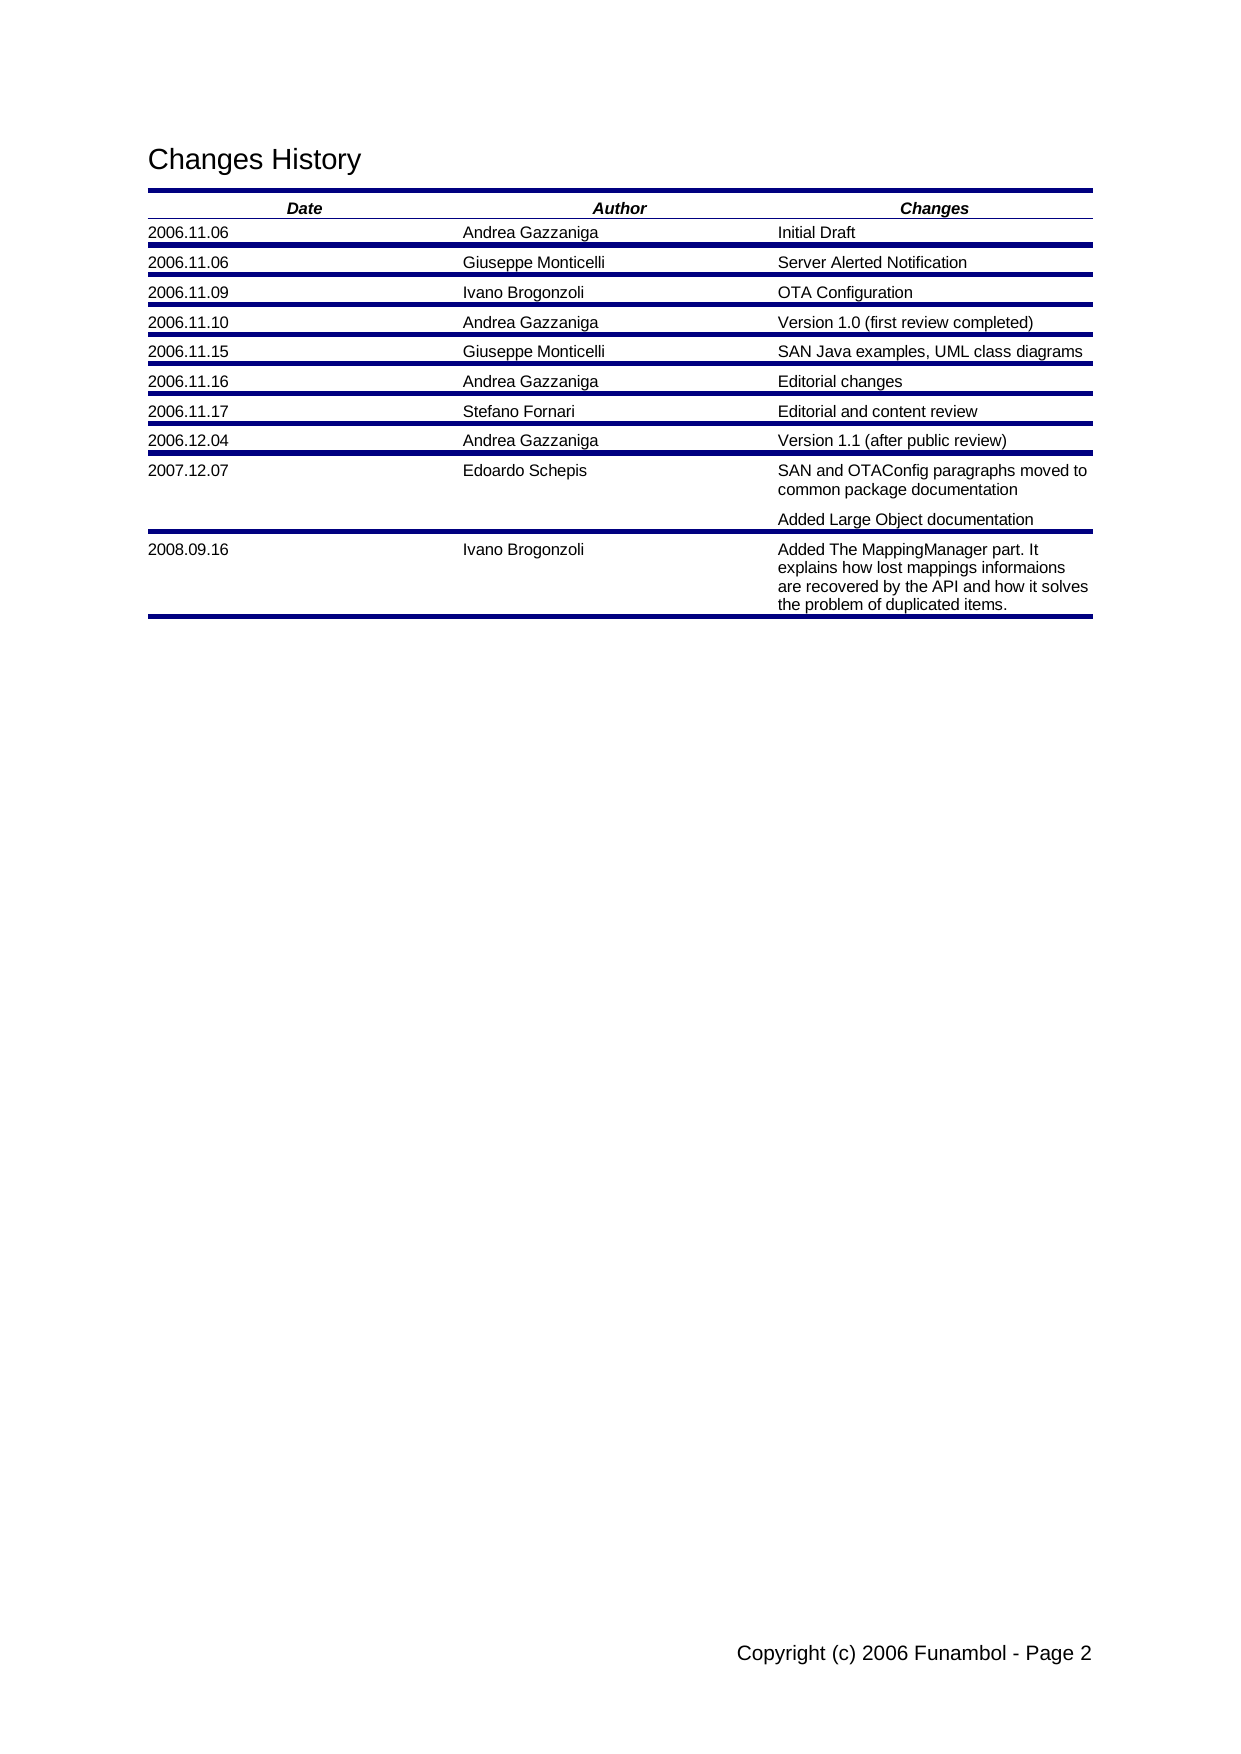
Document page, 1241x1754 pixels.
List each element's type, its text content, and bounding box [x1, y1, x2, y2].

table_cell Ivano Brogonzoli [463, 534, 778, 614]
table_cell Giuseppe Monticelli [463, 248, 778, 272]
table_cell Server Alerted Notification [778, 248, 1093, 272]
table_cell Giuseppe Monticelli [463, 337, 778, 361]
table_cell 2006.12.04 [148, 426, 463, 450]
table_cell SAN and OTAConfig paragraphs moved to common package documentation Added Large Object documentation [778, 456, 1093, 529]
table_cell Added The MappingManager part. It explains how lost mappings informaions are recovered by the API and how it solves the problem of duplicated items. [778, 534, 1093, 614]
table_header Date [148, 193, 463, 218]
table_cell 2008.09.16 [148, 534, 463, 614]
table_cell Andrea Gazzaniga [463, 307, 778, 332]
table_cell Andrea Gazzaniga [463, 426, 778, 450]
table_cell Version 1.1 (after public review) [778, 426, 1093, 450]
table_cell Andrea Gazzaniga [463, 219, 778, 242]
table_cell 2006.11.15 [148, 337, 463, 361]
table_cell 2007.12.07 [148, 456, 463, 529]
table_cell Editorial changes [778, 366, 1093, 391]
table_cell Ivano Brogonzoli [463, 278, 778, 302]
table_cell Editorial and content review [778, 396, 1093, 421]
table_cell Version 1.0 (first review completed) [778, 307, 1093, 332]
table_cell 2006.11.06 [148, 219, 463, 242]
table_cell 2006.11.16 [148, 366, 463, 391]
table_cell OTA Configuration [778, 278, 1093, 302]
table_cell SAN Java examples, UML class diagrams [778, 337, 1093, 361]
table_cell Andrea Gazzaniga [463, 366, 778, 391]
subtitle Changes History [148, 143, 1093, 176]
table_cell 2006.11.17 [148, 396, 463, 421]
table_cell 2006.11.06 [148, 248, 463, 272]
table_cell 2006.11.09 [148, 278, 463, 302]
table_header Author [463, 193, 778, 218]
table_cell Edoardo Schepis [463, 456, 778, 529]
table_cell 2006.11.10 [148, 307, 463, 332]
table_header Changes [778, 193, 1093, 218]
table_cell Stefano Fornari [463, 396, 778, 421]
table_cell Initial Draft [778, 219, 1093, 242]
